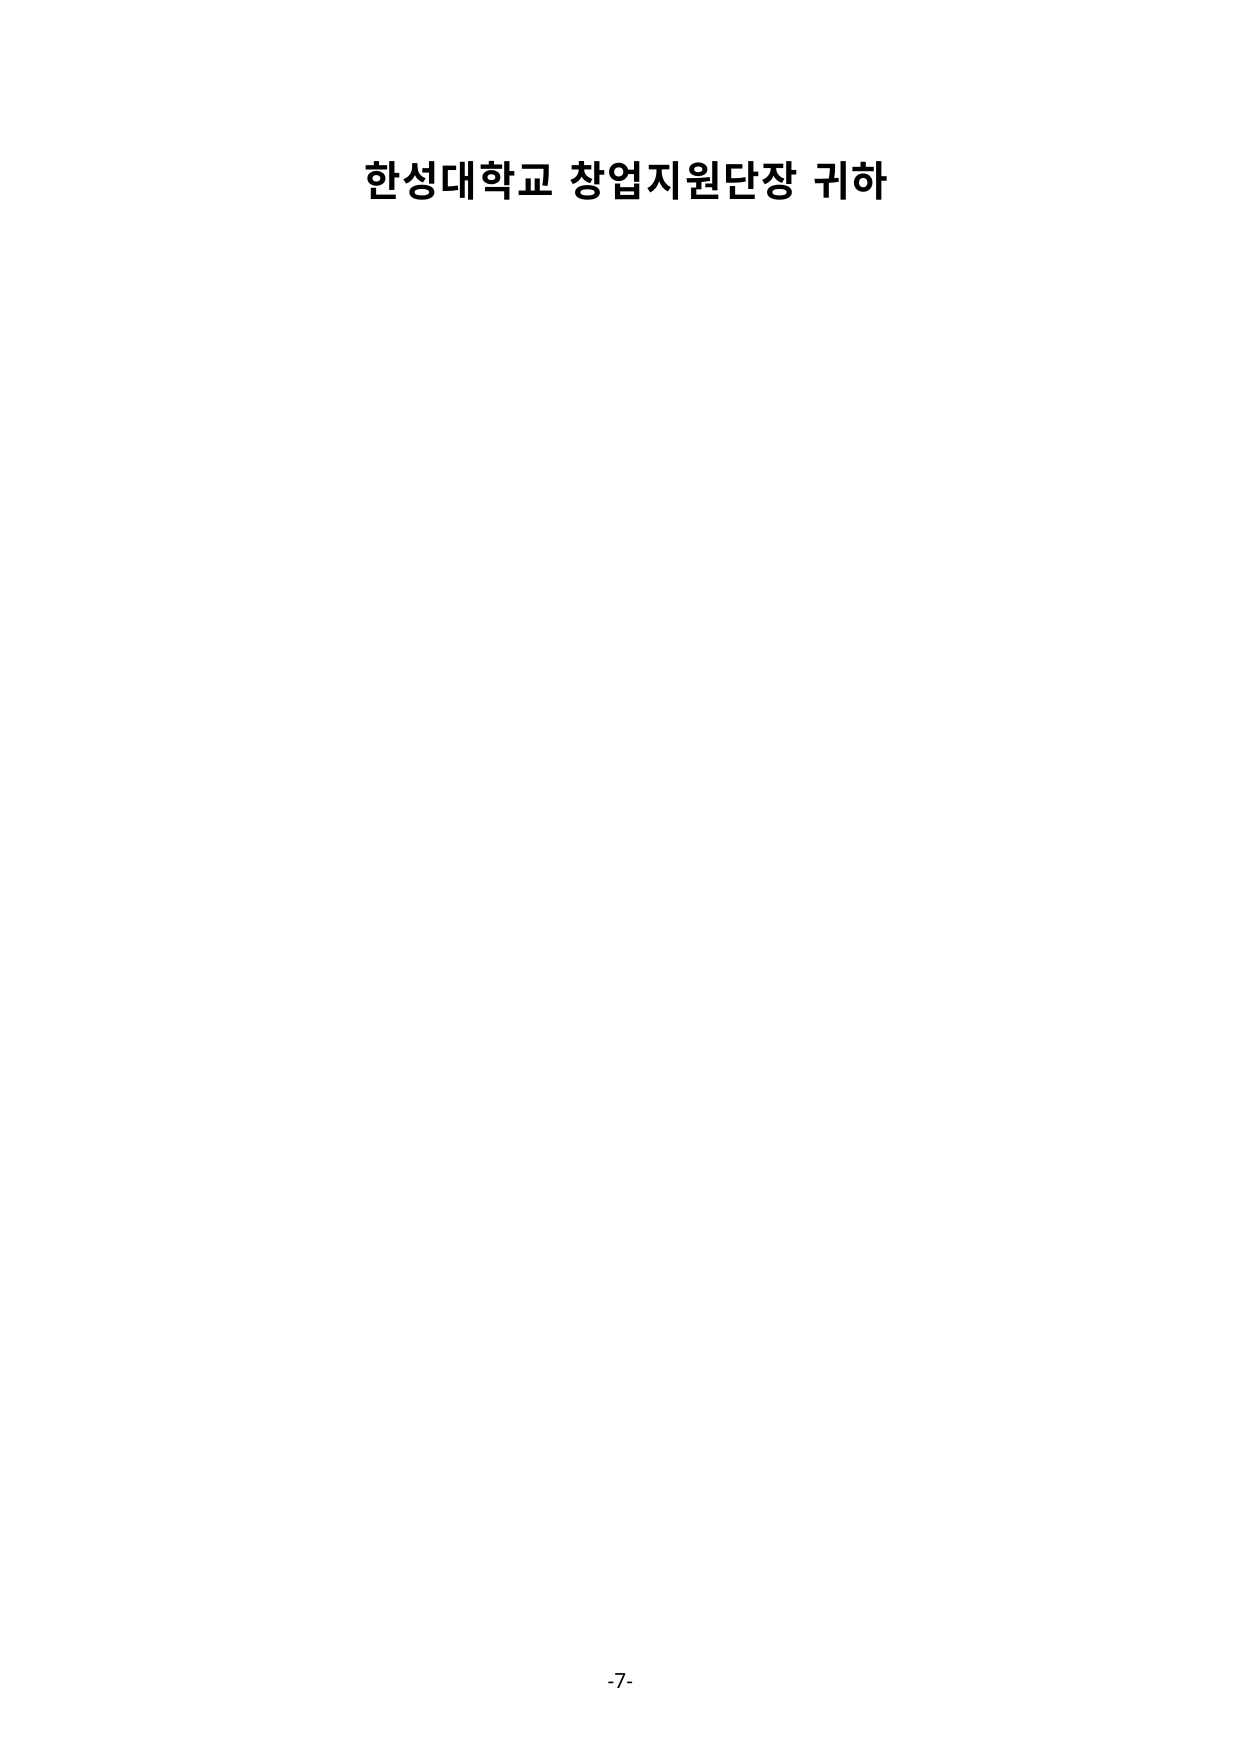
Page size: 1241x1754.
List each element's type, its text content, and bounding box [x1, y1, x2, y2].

text 한성대학교 창업지원단장 귀하 [118, 148, 1122, 208]
